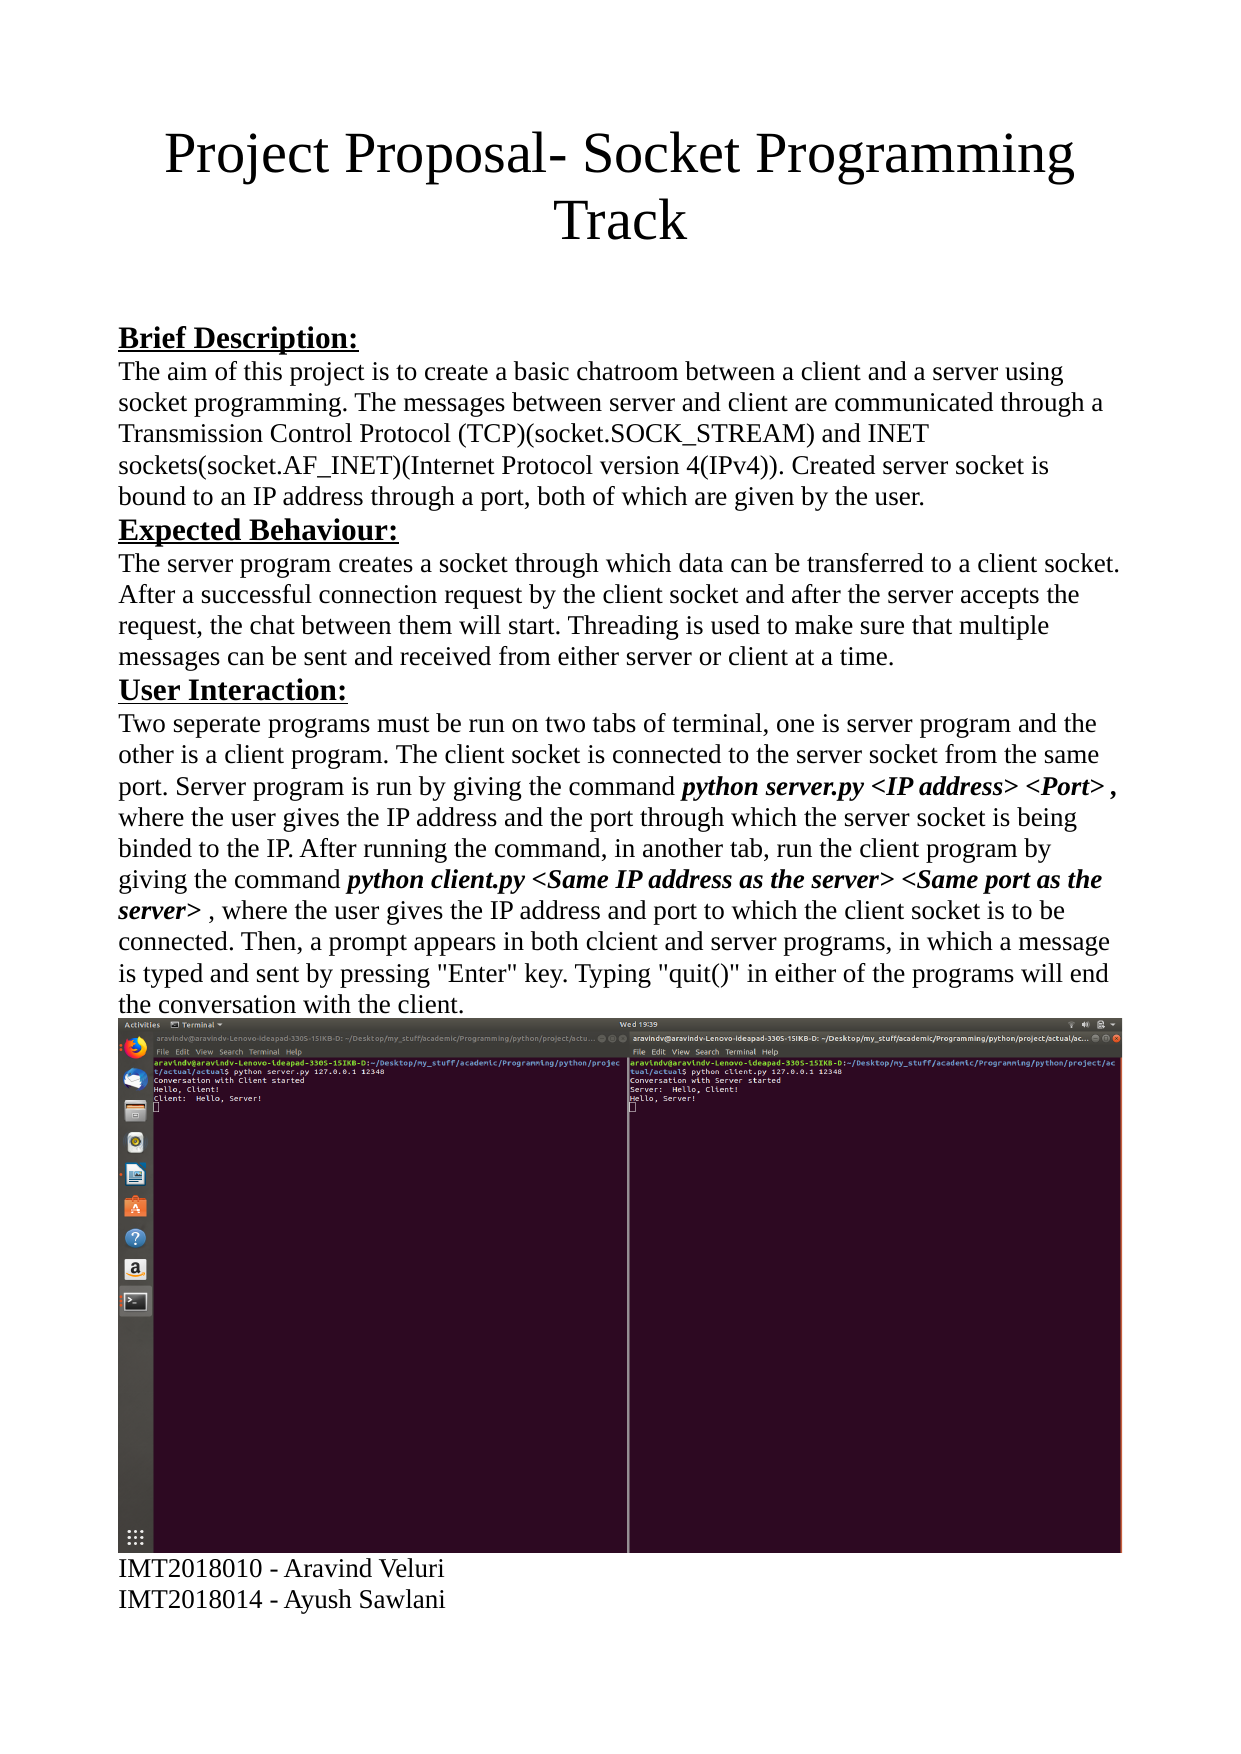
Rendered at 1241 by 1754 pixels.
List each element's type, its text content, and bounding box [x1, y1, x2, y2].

text Brief Description: [118, 319, 1122, 355]
text Two seperate programs must be run on two tabs of terminal, one is server program and the other is a client program. The client socket is connected to the server socket from the same port. Server program is run by giving the command python server.py <IP address> <Port> , where the user gives the IP address and the port through which the server socket is being binded to the IP. After running the command, in another tab, run the client program by giving the command python client.py <Same IP address as the server> <Same port as the server> , where the user gives the IP address and port to which the client socket is to be connected. Then, a prompt appears in both clcient and server programs, in which a message is typed and sent by pressing "Enter" key. Typing "quit()" in either of the programs will end the conversation with the client. [118, 707, 1122, 1018]
text After a successful connection request by the client socket and after the server accepts the request, the chat between them will start. Threading is used to make sure that multiple messages can be sent and received from either server or client at a time. [118, 578, 1122, 672]
text IMT2018010 - Aravind Veluri [118, 1553, 1122, 1584]
text The server program creates a socket through which data can be transferred to a client socket. [118, 547, 1122, 578]
text Project Proposal- Socket Programming Track [118, 118, 1122, 252]
text User Interaction: [118, 672, 1122, 707]
text IMT2018014 - Ayush Sawlani [118, 1584, 1122, 1615]
picture [118, 1018, 1123, 1553]
text Expected Behaviour: [118, 511, 1122, 547]
text The aim of this project is to create a basic chatroom between a client and a server using socket programming. The messages between server and client are communicated through a Transmission Control Protocol (TCP)(socket.SOCK_STREAM) and INET sockets(socket.AF_INET)(Internet Protocol version 4(IPv4)). Created server socket is bound to an IP address through a port, both of which are given by the user. [118, 355, 1122, 511]
